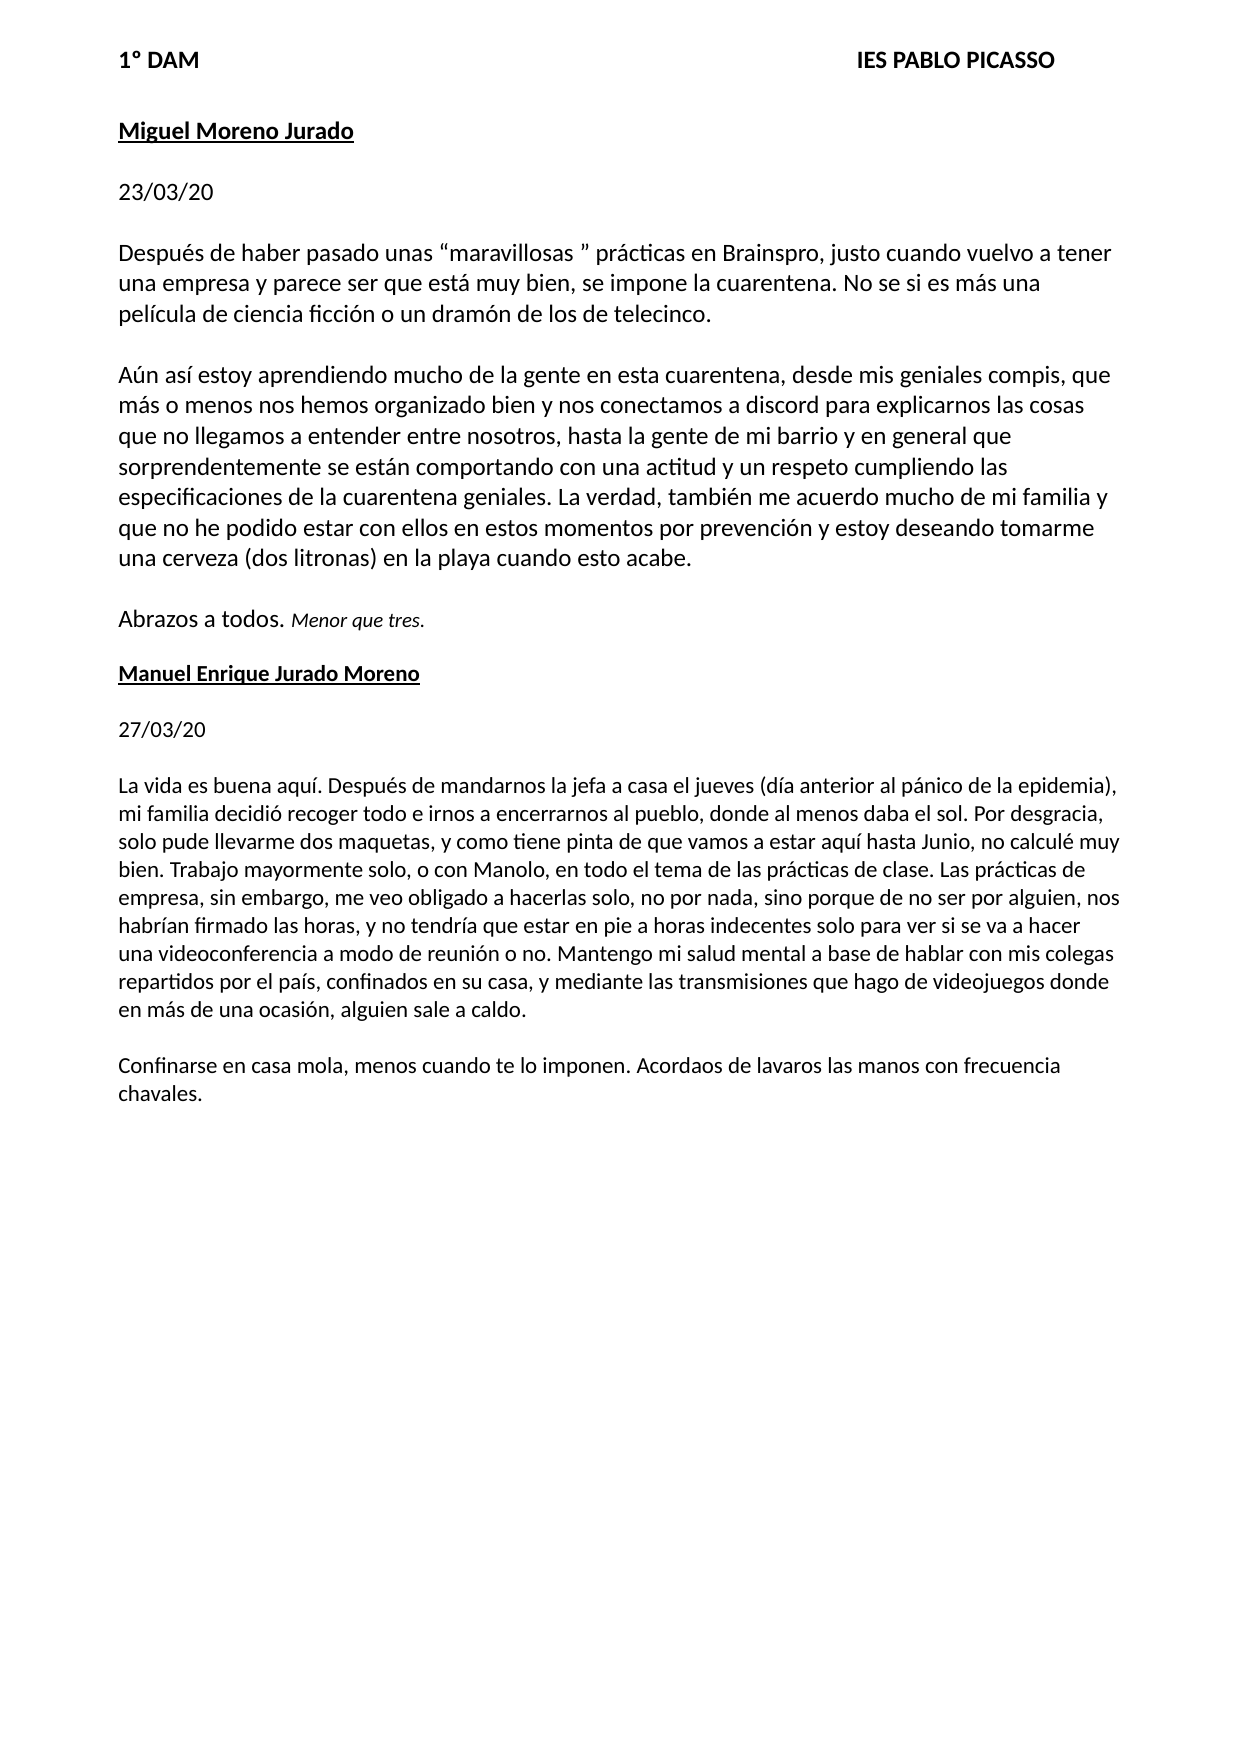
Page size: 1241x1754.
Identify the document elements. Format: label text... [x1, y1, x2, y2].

text Manuel Enrique Jurado Moreno [118, 659, 1122, 687]
text Abrazos a todos. Menor que tres. [118, 603, 1122, 634]
text La vida es buena aquí. Después de mandarnos la jefa a casa el jueves (día anterior al pánico de la epidemia), mi familia decidió recoger todo e irnos a encerrarnos al pueblo, donde al menos daba el sol. Por desgracia, solo pude llevarme dos maquetas, y como tiene pinta de que vamos a estar aquí hasta Junio, no calculé muy bien. Trabajo mayormente solo, o con Manolo, en todo el tema de las prácticas de clase. Las prácticas de empresa, sin embargo, me veo obligado a hacerlas solo, no por nada, sino porque de no ser por alguien, nos habrían firmado las horas, y no tendría que estar en pie a horas indecentes solo para ver si se va a hacer una videoconferencia a modo de reunión o no. Mantengo mi salud mental a base de hablar con mis colegas repartidos por el país, confinados en su casa, y mediante las transmisiones que hago de videojuegos donde en más de una ocasión, alguien sale a caldo. [118, 771, 1122, 1023]
text Aún así estoy aprendiendo mucho de la gente en esta cuarentena, desde mis geniales compis, que más o menos nos hemos organizado bien y nos conectamos a discord para explicarnos las cosas que no llegamos a entender entre nosotros, hasta la gente de mi barrio y en general que sorprendentemente se están comportando con una actitud y un respeto cumpliendo las especificaciones de la cuarentena geniales. La verdad, también me acuerdo mucho de mi familia y que no he podido estar con ellos en estos momentos por prevención y estoy deseando tomarme una cerveza (dos litronas) en la playa cuando esto acabe. [118, 359, 1122, 573]
text 27/03/20 [118, 715, 1122, 743]
text Miguel Moreno Jurado [118, 115, 1122, 146]
text Confinarse en casa mola, menos cuando te lo imponen. Acordaos de lavaros las manos con frecuencia chavales. [118, 1052, 1122, 1108]
text Después de haber pasado unas “maravillosas ” prácticas en Brainspro, justo cuando vuelvo a tener una empresa y parece ser que está muy bien, se impone la cuarentena. No se si es más una película de ciencia ficción o un dramón de los de telecinco. [118, 237, 1122, 329]
text 23/03/20 [118, 176, 1122, 207]
